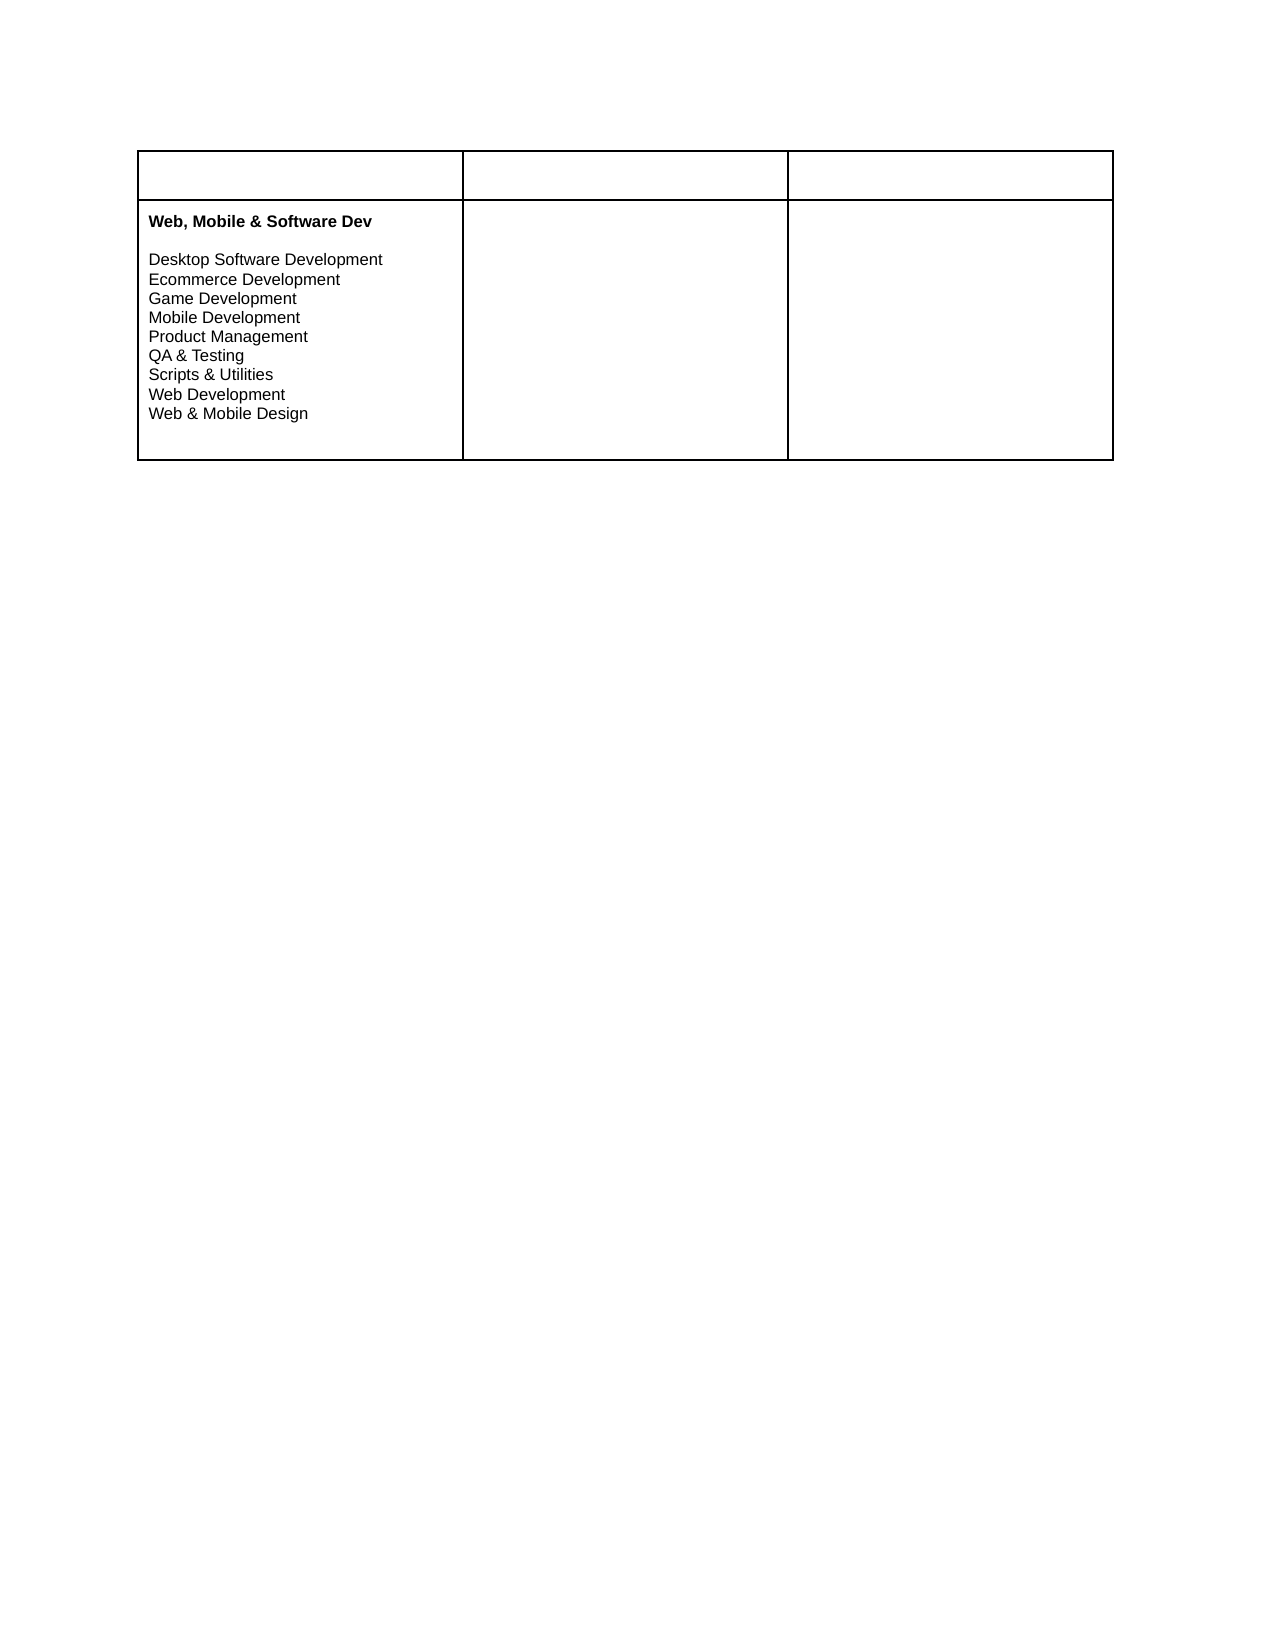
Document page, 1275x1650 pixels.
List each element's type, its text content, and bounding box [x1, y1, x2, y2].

table_cell [139, 152, 462, 199]
table_cell [464, 152, 787, 199]
table_cell [789, 201, 1112, 459]
table_cell [464, 201, 787, 459]
table_cell Web, Mobile & Software Dev Desktop Software Development Ecommerce Development Game Development Mobile Development Product Management QA & Testing Scripts & Utilities Web Development Web & Mobile Design [139, 201, 462, 459]
table_cell [789, 152, 1112, 199]
